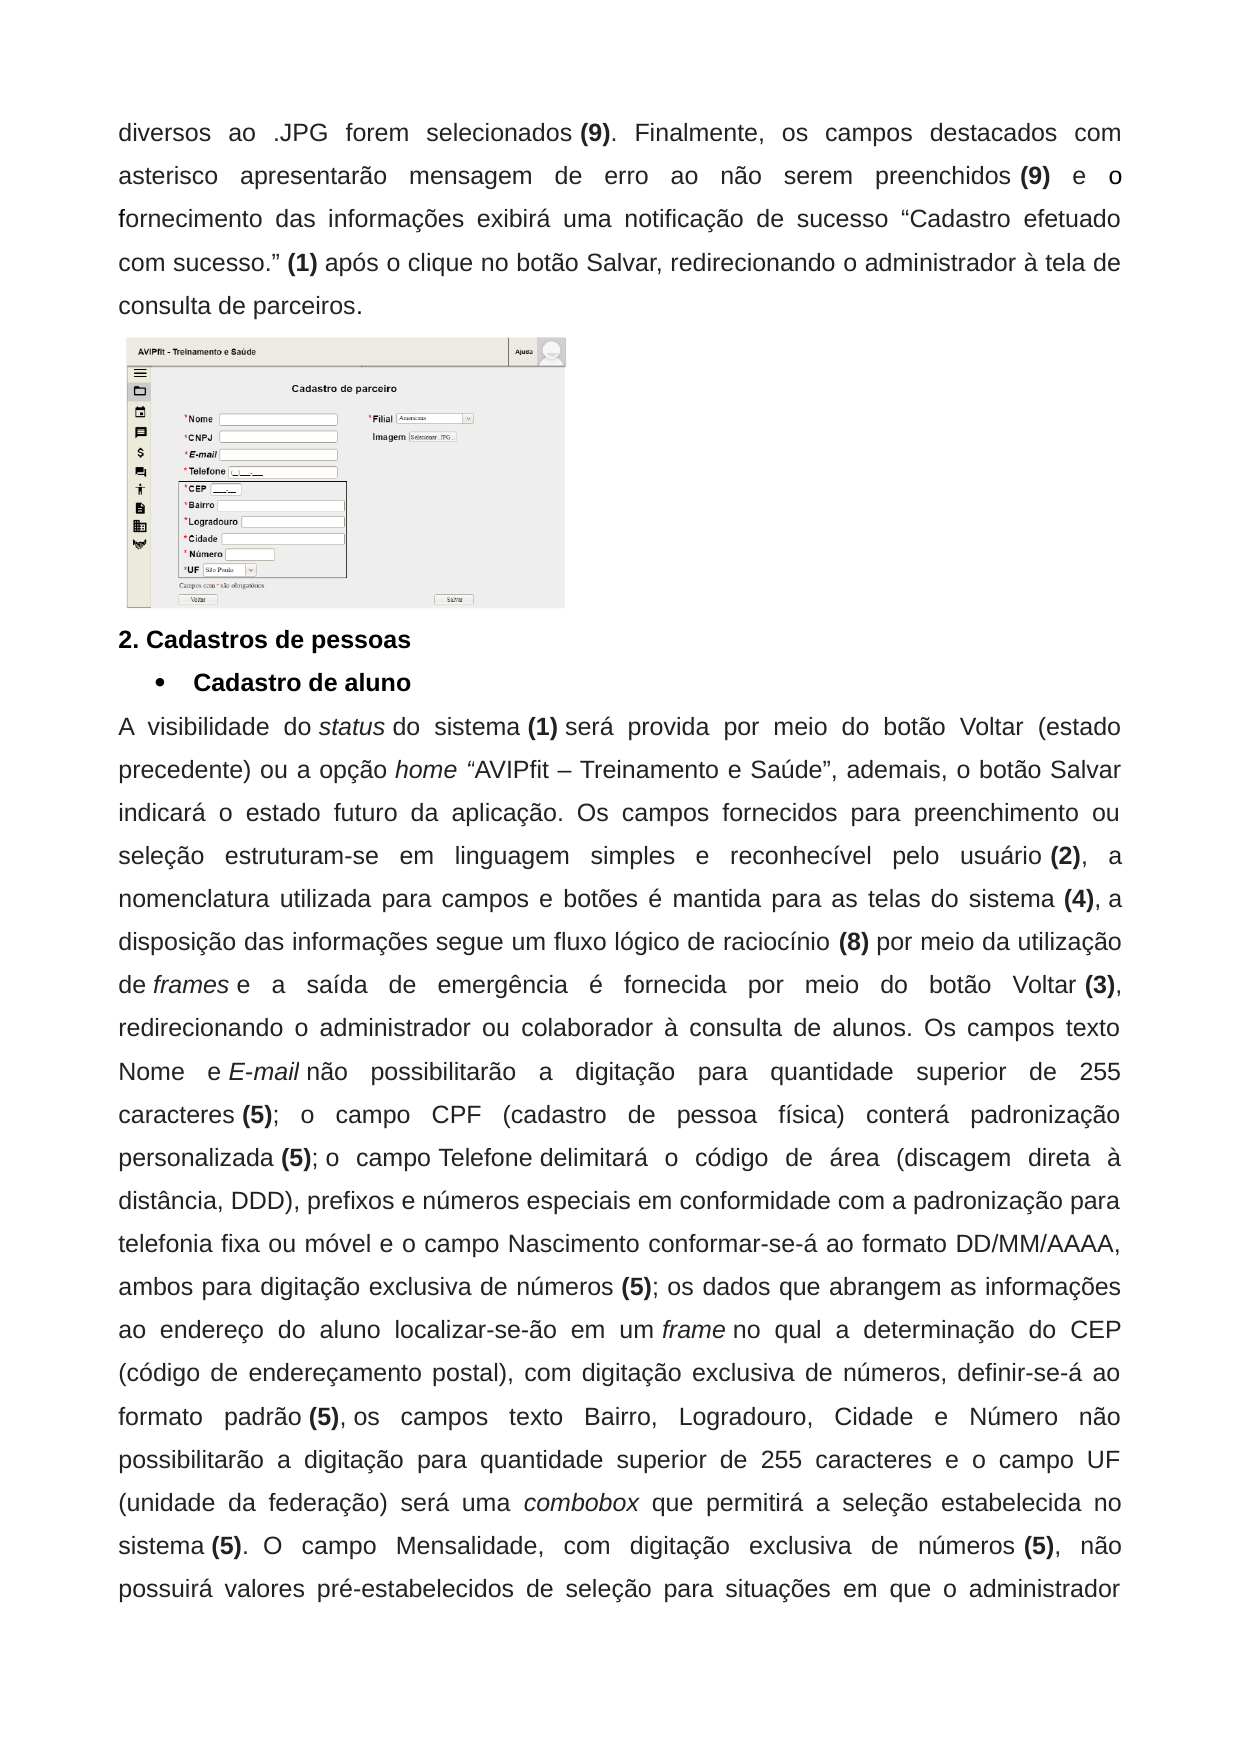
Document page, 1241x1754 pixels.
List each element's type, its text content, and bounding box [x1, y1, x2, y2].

list Cadastro de aluno [156, 668, 1122, 697]
text diversos ao .JPG forem selecionados (9). Finalmente, os campos destacados com asterisco apresentarão mensagem de erro ao não serem preenchidos (9) e o fornecimento das informações exibirá uma notificação de sucesso “Cadastro efetuado com sucesso.” (1) após o clique no botão Salvar, redirecionando o administrador à tela de consulta de parceiros. [118, 118, 1122, 319]
text A visibilidade do status do sistema (1) será provida por meio do botão Voltar (estado precedente) ou a opção home “AVIPfit – Treinamento e Saúde”, ademais, o botão Salvar indicará o estado futuro da aplicação. Os campos fornecidos para preenchimento ou seleção estruturam-se em linguagem simples e reconhecível pelo usuário (2), a nomenclatura utilizada para campos e botões é mantida para as telas do sistema (4), a disposição das informações segue um fluxo lógico de raciocínio (8) por meio da utilização de frames e a saída de emergência é fornecida por meio do botão Voltar (3), redirecionando o administrador ou colaborador à consulta de alunos. Os campos texto Nome e E-mail não possibilitarão a digitação para quantidade superior de 255 caracteres (5); o campo CPF (cadastro de pessoa física) conterá padronização personalizada (5); o campo Telefone delimitará o código de área (discagem direta à distância, DDD), prefixos e números especiais em conformidade com a padronização para telefonia fixa ou móvel e o campo Nascimento conformar-se-á ao formato DD/MM/AAAA, ambos para digitação exclusiva de números (5); os dados que abrangem as informações ao endereço do aluno localizar-se-ão em um frame no qual a determinação do CEP (código de endereçamento postal), com digitação exclusiva de números, definir-se-á ao formato padrão (5), os campos texto Bairro, Logradouro, Cidade e Número não possibilitarão a digitação para quantidade superior de 255 caracteres e o campo UF (unidade da federação) será uma combobox que permitirá a seleção estabelecida no sistema (5). O campo Mensalidade, com digitação exclusiva de números (5), não possuirá valores pré-estabelecidos de seleção para situações em que o administrador [118, 712, 1122, 1603]
text 2. Cadastros de pessoas [118, 625, 1122, 654]
